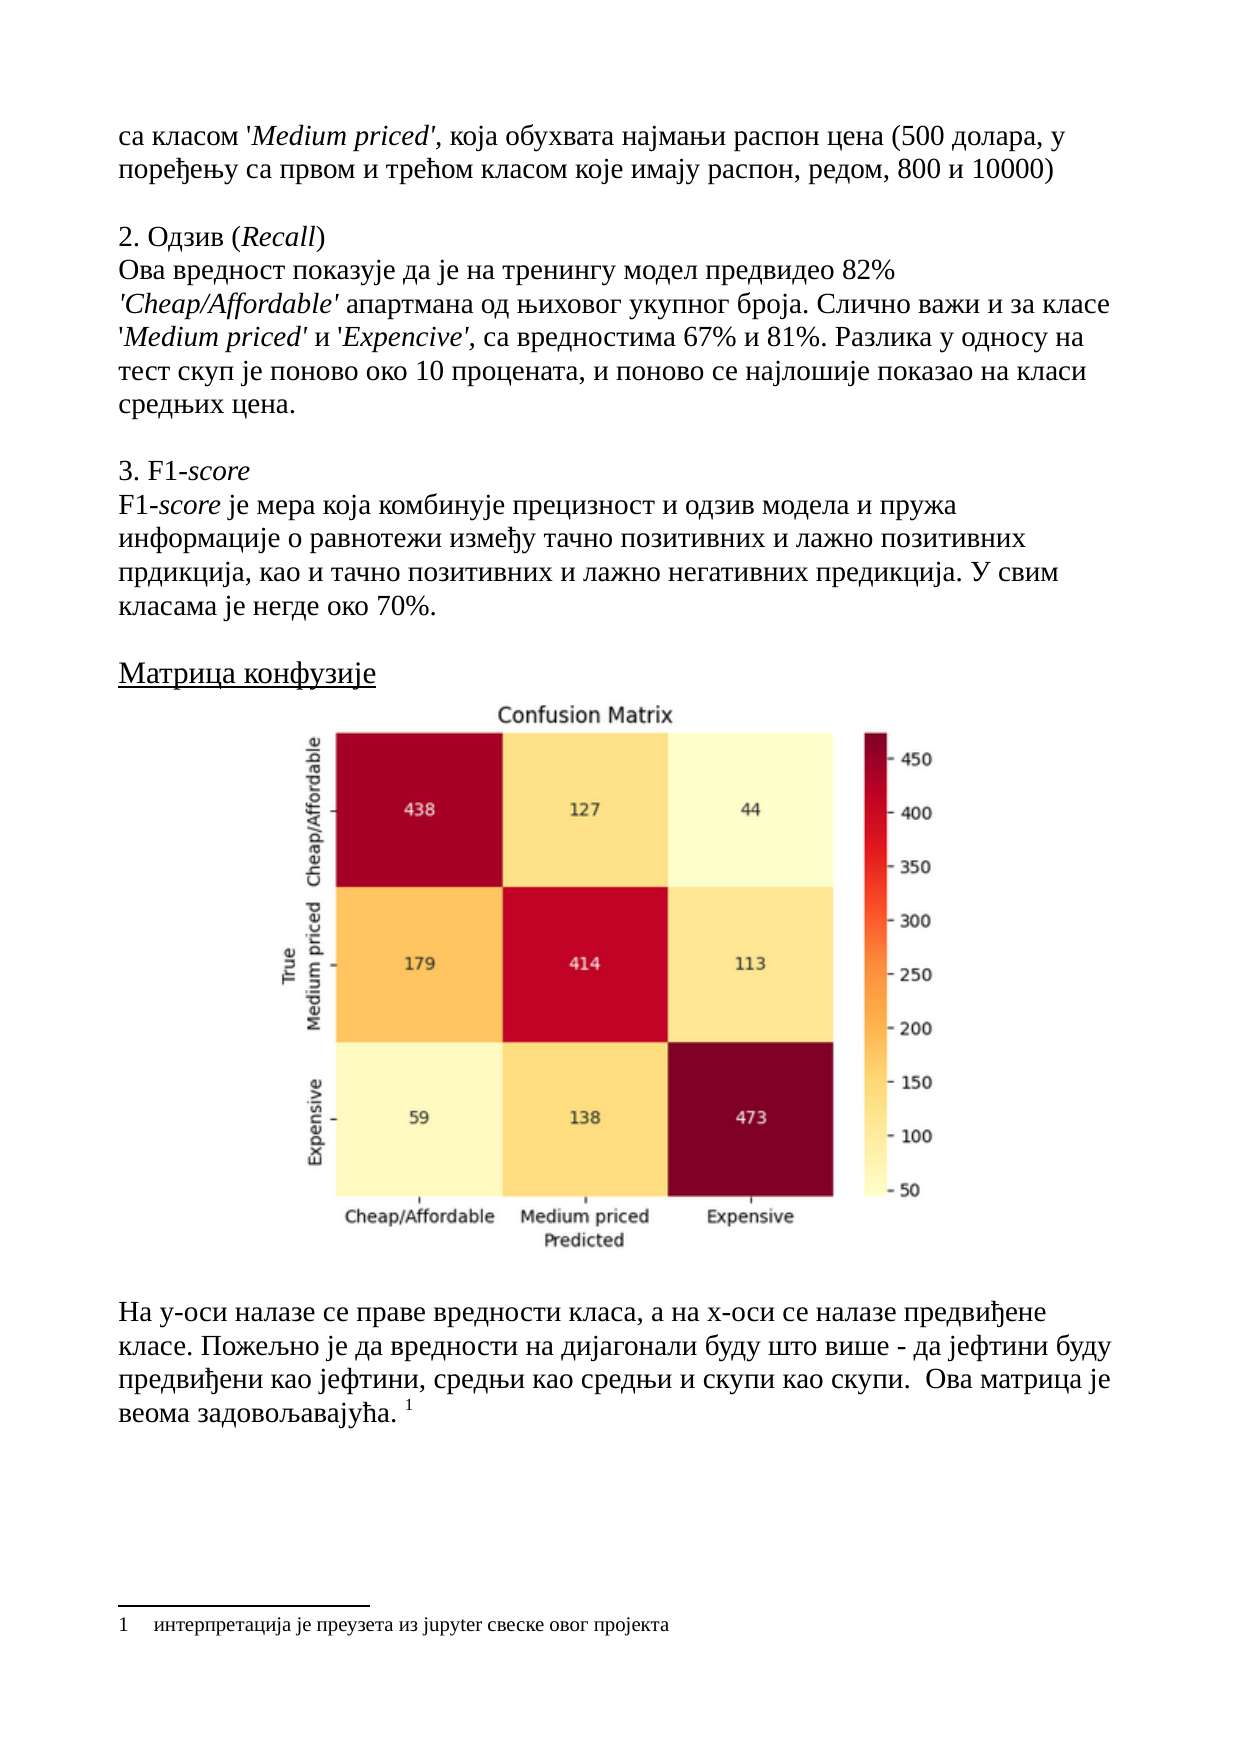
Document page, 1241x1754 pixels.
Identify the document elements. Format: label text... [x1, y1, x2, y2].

picture [246, 690, 995, 1263]
text интерпретација је преузета из jupyter свеске овог пројекта [118, 1612, 1122, 1636]
text На y-оси налазе се праве вредности класа, а на x-оси се налазе предвиђене класе. Пожељно је да вредности на дијагонали буду што више - да јефтини буду предвиђени као јефтини, средњи као средњи и скупи као скупи. Ова матрица је веома задовољавајућа. [118, 691, 1122, 1429]
text Матрица конфузије [118, 655, 1122, 691]
text 2. Одзив (Recall) [118, 219, 1122, 252]
text F1-score је мера која комбинује прецизност и одзив модела и пружа информације о равнотежи између тачно позитивних и лажно позитивних прдикција, као и тачно позитивних и лажно негативних предикција. У свим класама је негде око 70%. [118, 487, 1122, 621]
text Ова вредност показује да је на тренингу модел предвидео 82% 'Cheap/Affordable' апартмана од њиховог укупног броја. Слично важи и за класе 'Medium priced' и 'Expencive', са вредностима 67% и 81%. Разлика у односу на тест скуп је поново око 10 процената, и поново се најлошије показао на класи средњих цена. [118, 252, 1122, 420]
text 3. F1-score [118, 453, 1122, 487]
text са класом 'Medium priced', која обухвата најмањи распон цена (500 долара, у поређењу са првом и трећом класом које имају распон, редом, 800 и 10000) [118, 118, 1122, 185]
